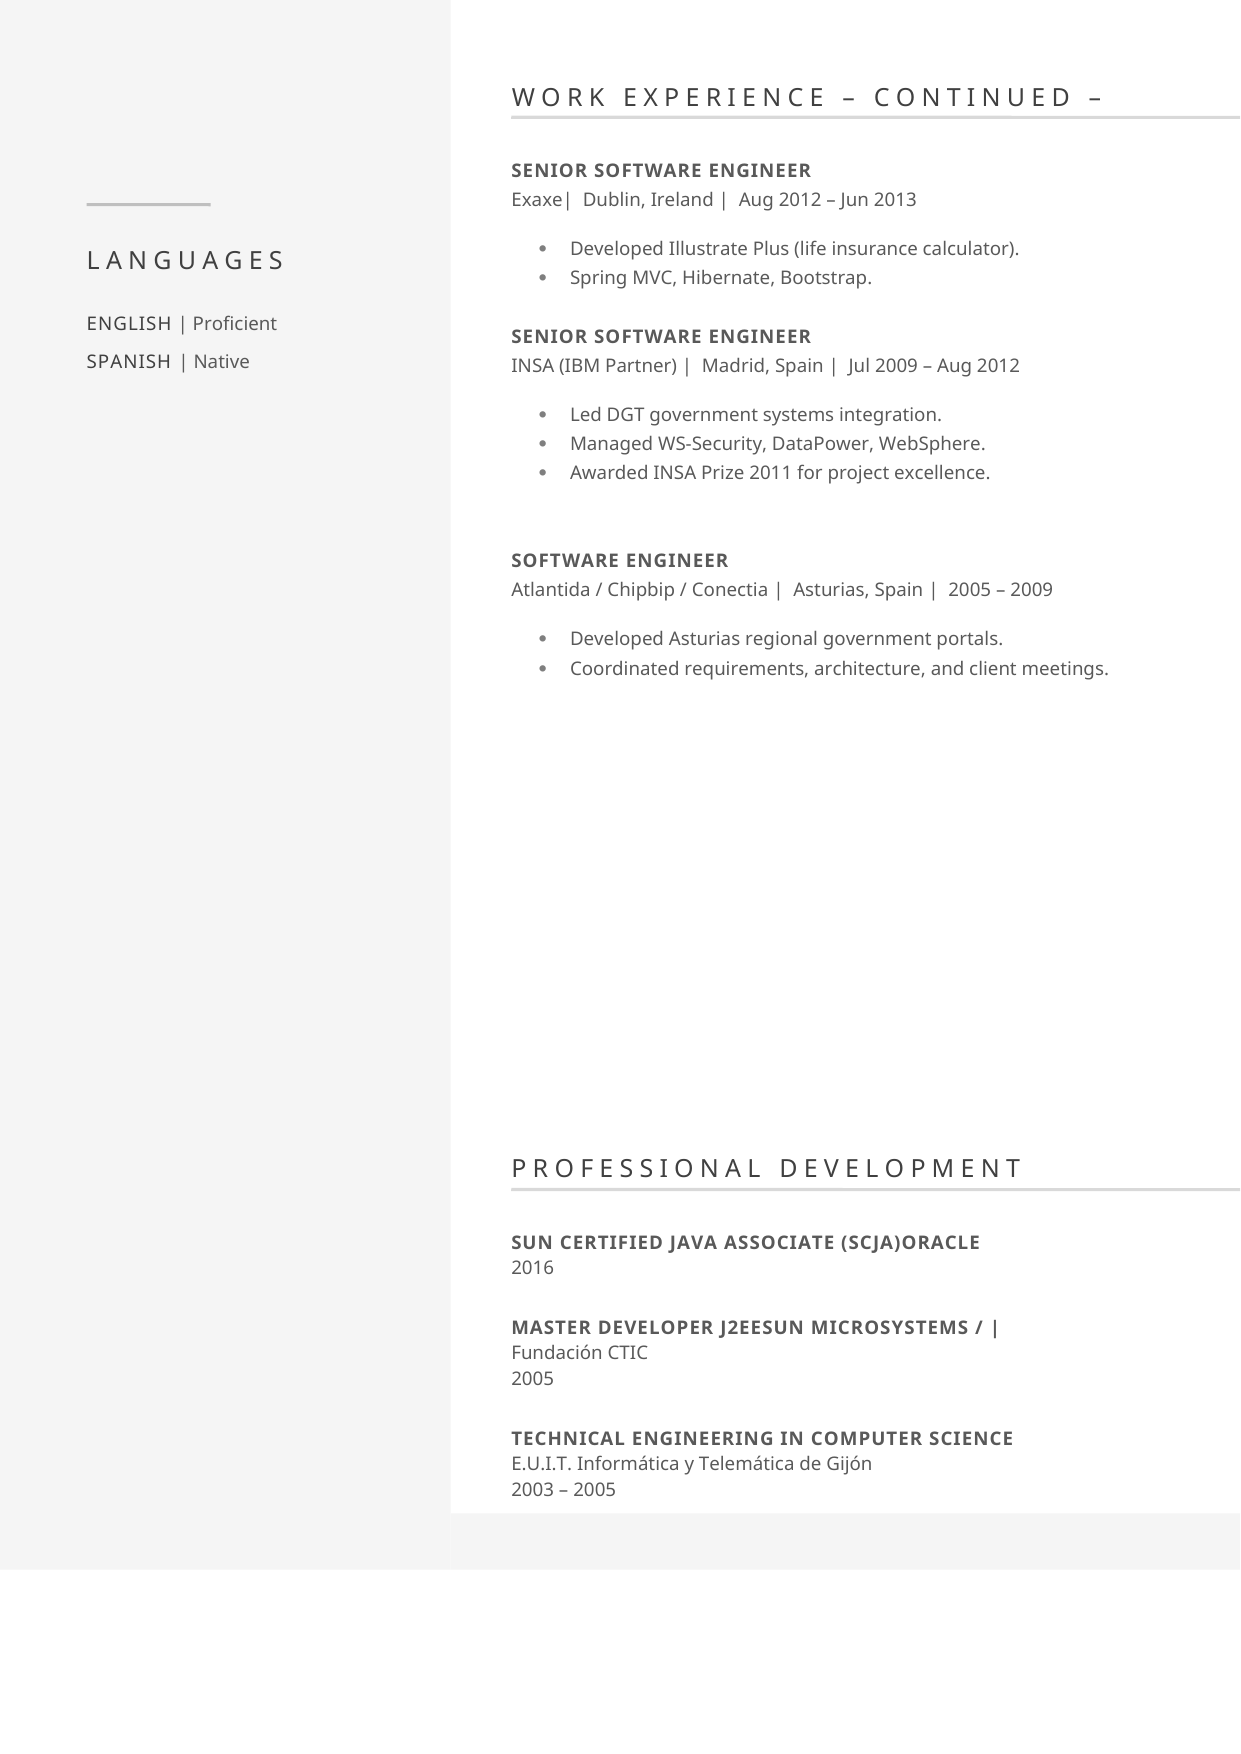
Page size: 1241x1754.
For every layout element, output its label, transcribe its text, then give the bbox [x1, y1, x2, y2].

text 2005 [511, 1365, 1174, 1391]
text Senior Software engineer [511, 157, 1188, 182]
text INSA (IBM Partner) | Madrid, Spain | Jul 2009 – Aug 2012 [511, 352, 1188, 378]
text Master Developer J2EESun Microsystems / | [511, 1314, 1174, 1340]
text 2016 [511, 1254, 1174, 1280]
text SPANISH | Native [86, 349, 417, 374]
text E.U.I.T. Informática y Telemática de Gijón [511, 1450, 1181, 1476]
text ENGLISH | Proficient [86, 310, 417, 336]
list Developed Asturias regional government portals. [539, 626, 1188, 651]
list Managed WS-Security, DataPower, WebSphere. [539, 430, 1188, 456]
list Spring MVC, Hibernate, Bootstrap. [539, 264, 1188, 290]
text Fundación CTIC [511, 1340, 1174, 1365]
text 2003 – 2005 [511, 1476, 1174, 1501]
text professional development [511, 1150, 1114, 1184]
list Awarded INSA Prize 2011 for project excellence. [539, 459, 1188, 485]
text Exaxe| Dublin, Ireland | Aug 2012 – Jun 2013 [511, 186, 1188, 212]
text Senior Software Engineer [511, 323, 1188, 348]
list Led DGT government systems integration. [539, 401, 1188, 427]
list Developed Illustrate Plus (life insurance calculator). [539, 235, 1188, 261]
text Sun Certified Java Associate (SCJA)Oracle [511, 1229, 1174, 1254]
text Technical Engineering in Computer Science [511, 1425, 1181, 1450]
list Coordinated requirements, architecture, and client meetings. [539, 655, 1188, 680]
text Software Engineer [511, 547, 1188, 573]
text work experience – continued – [512, 80, 1168, 108]
text Atlantida / Chipbip / Conectia | Asturias, Spain | 2005 – 2009 [511, 577, 1188, 602]
text Languages [86, 242, 417, 276]
